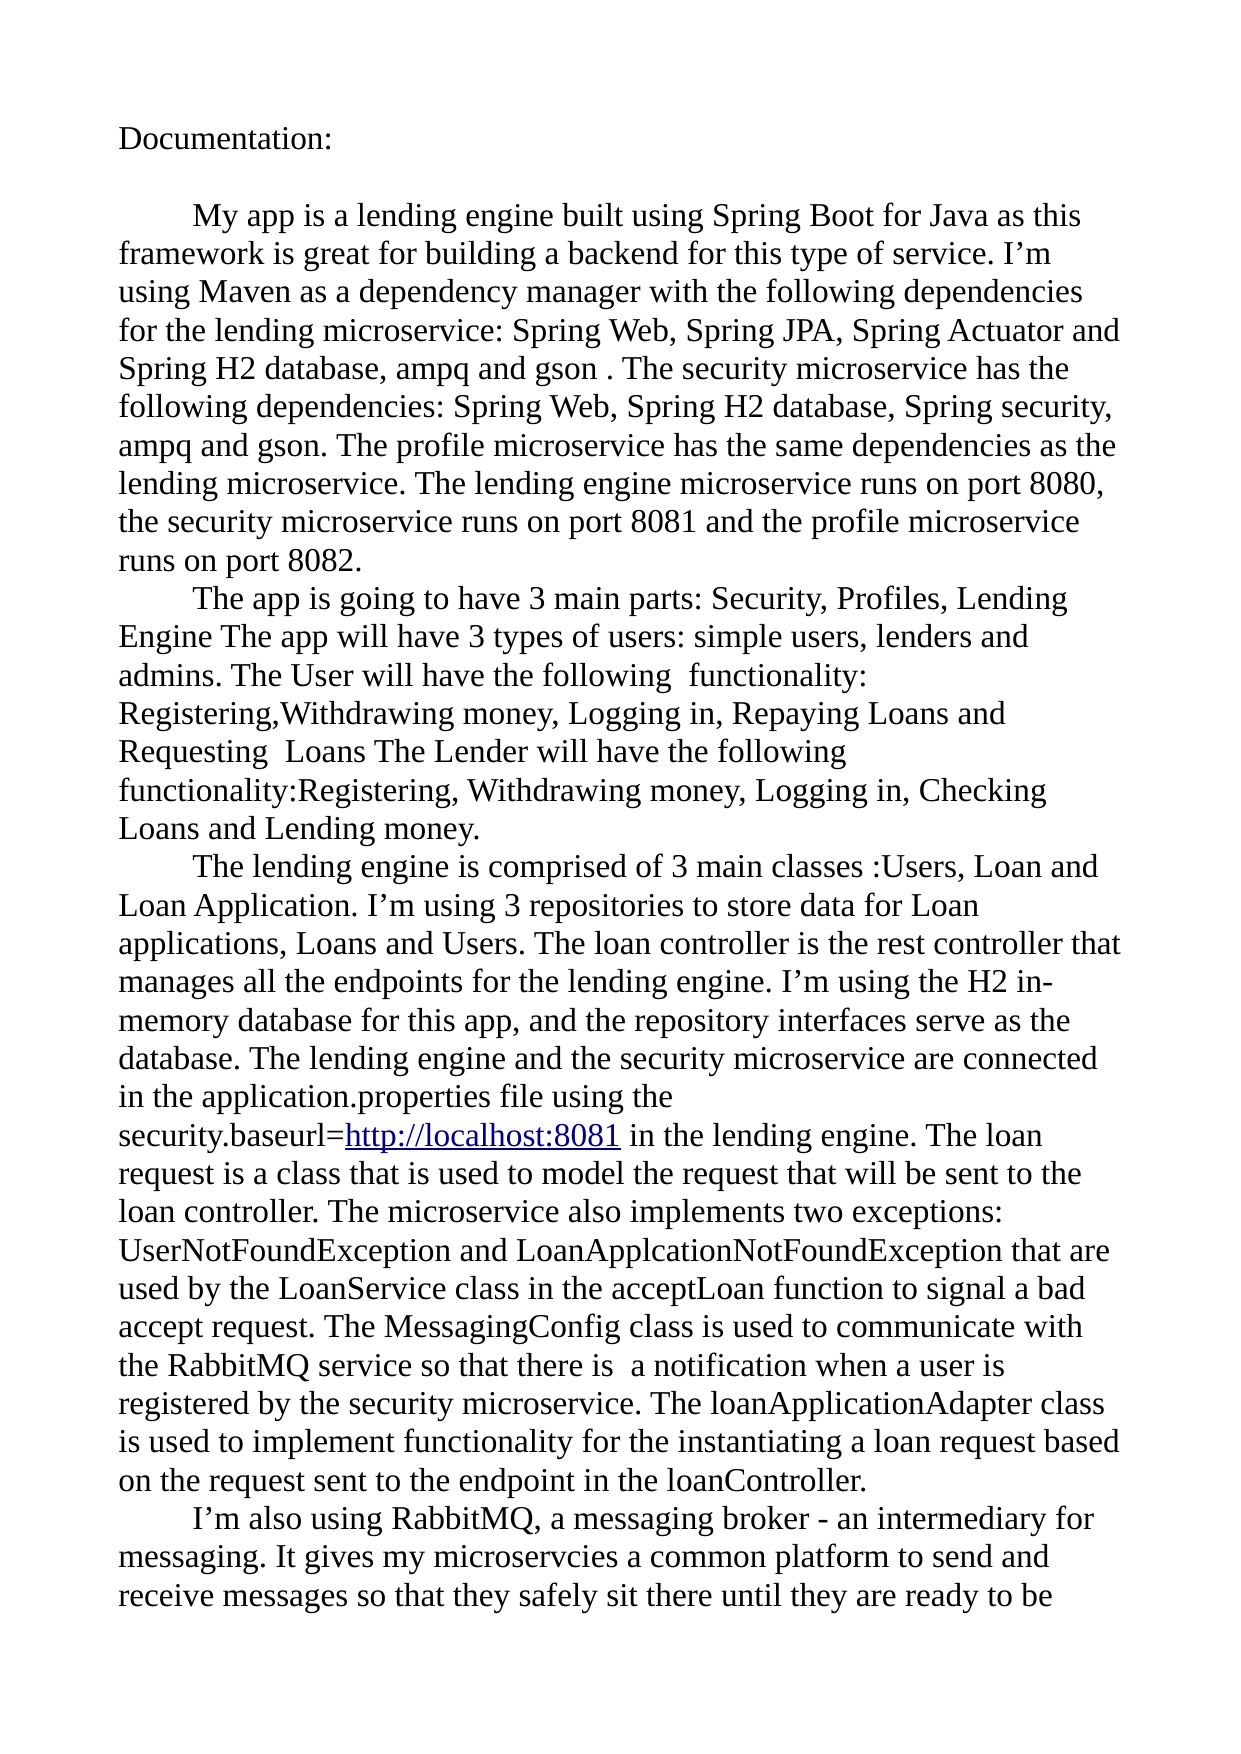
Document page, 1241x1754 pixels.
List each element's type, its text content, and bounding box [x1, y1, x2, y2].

text The app is going to have 3 main parts: Security, Profiles, Lending Engine The app will have 3 types of users: simple users, lenders and admins. The User will have the following functionality: Registering,Withdrawing money, Logging in, Repaying Loans and Requesting Loans The Lender will have the following functionality:Registering, Withdrawing money, Logging in, Checking Loans and Lending money. [118, 578, 1122, 846]
text The lending engine is comprised of 3 main classes :Users, Loan and Loan Application. I’m using 3 repositories to store data for Loan applications, Loans and Users. The loan controller is the rest controller that manages all the endpoints for the lending engine. I’m using the H2 in-memory database for this app, and the repository interfaces serve as the database. The lending engine and the security microservice are connected in the application.properties file using the security.baseurl=http://localhost:8081 in the lending engine. The loan request is a class that is used to model the request that will be sent to the loan controller. The microservice also implements two exceptions: UserNotFoundException and LoanApplcationNotFoundException that are used by the LoanService class in the acceptLoan function to signal a bad accept request. The MessagingConfig class is used to communicate with the RabbitMQ service so that there is a notification when a user is registered by the security microservice. The loanApplicationAdapter class is used to implement functionality for the instantiating a loan request based on the request sent to the endpoint in the loanController. [118, 846, 1122, 1498]
text My app is a lending engine built using Spring Boot for Java as this framework is great for building a backend for this type of service. I’m using Maven as a dependency manager with the following dependencies for the lending microservice: Spring Web, Spring JPA, Spring Actuator and Spring H2 database, ampq and gson . The security microservice has the following dependencies: Spring Web, Spring H2 database, Spring security, ampq and gson. The profile microservice has the same dependencies as the lending microservice. The lending engine microservice runs on port 8080, the security microservice runs on port 8081 and the profile microservice runs on port 8082. [118, 195, 1122, 578]
text I’m also using RabbitMQ, a messaging broker - an intermediary for messaging. It gives my microservcies a common platform to send and receive messages so that they safely sit there until they are ready to be [118, 1498, 1122, 1613]
text Documentation: [118, 118, 1122, 156]
